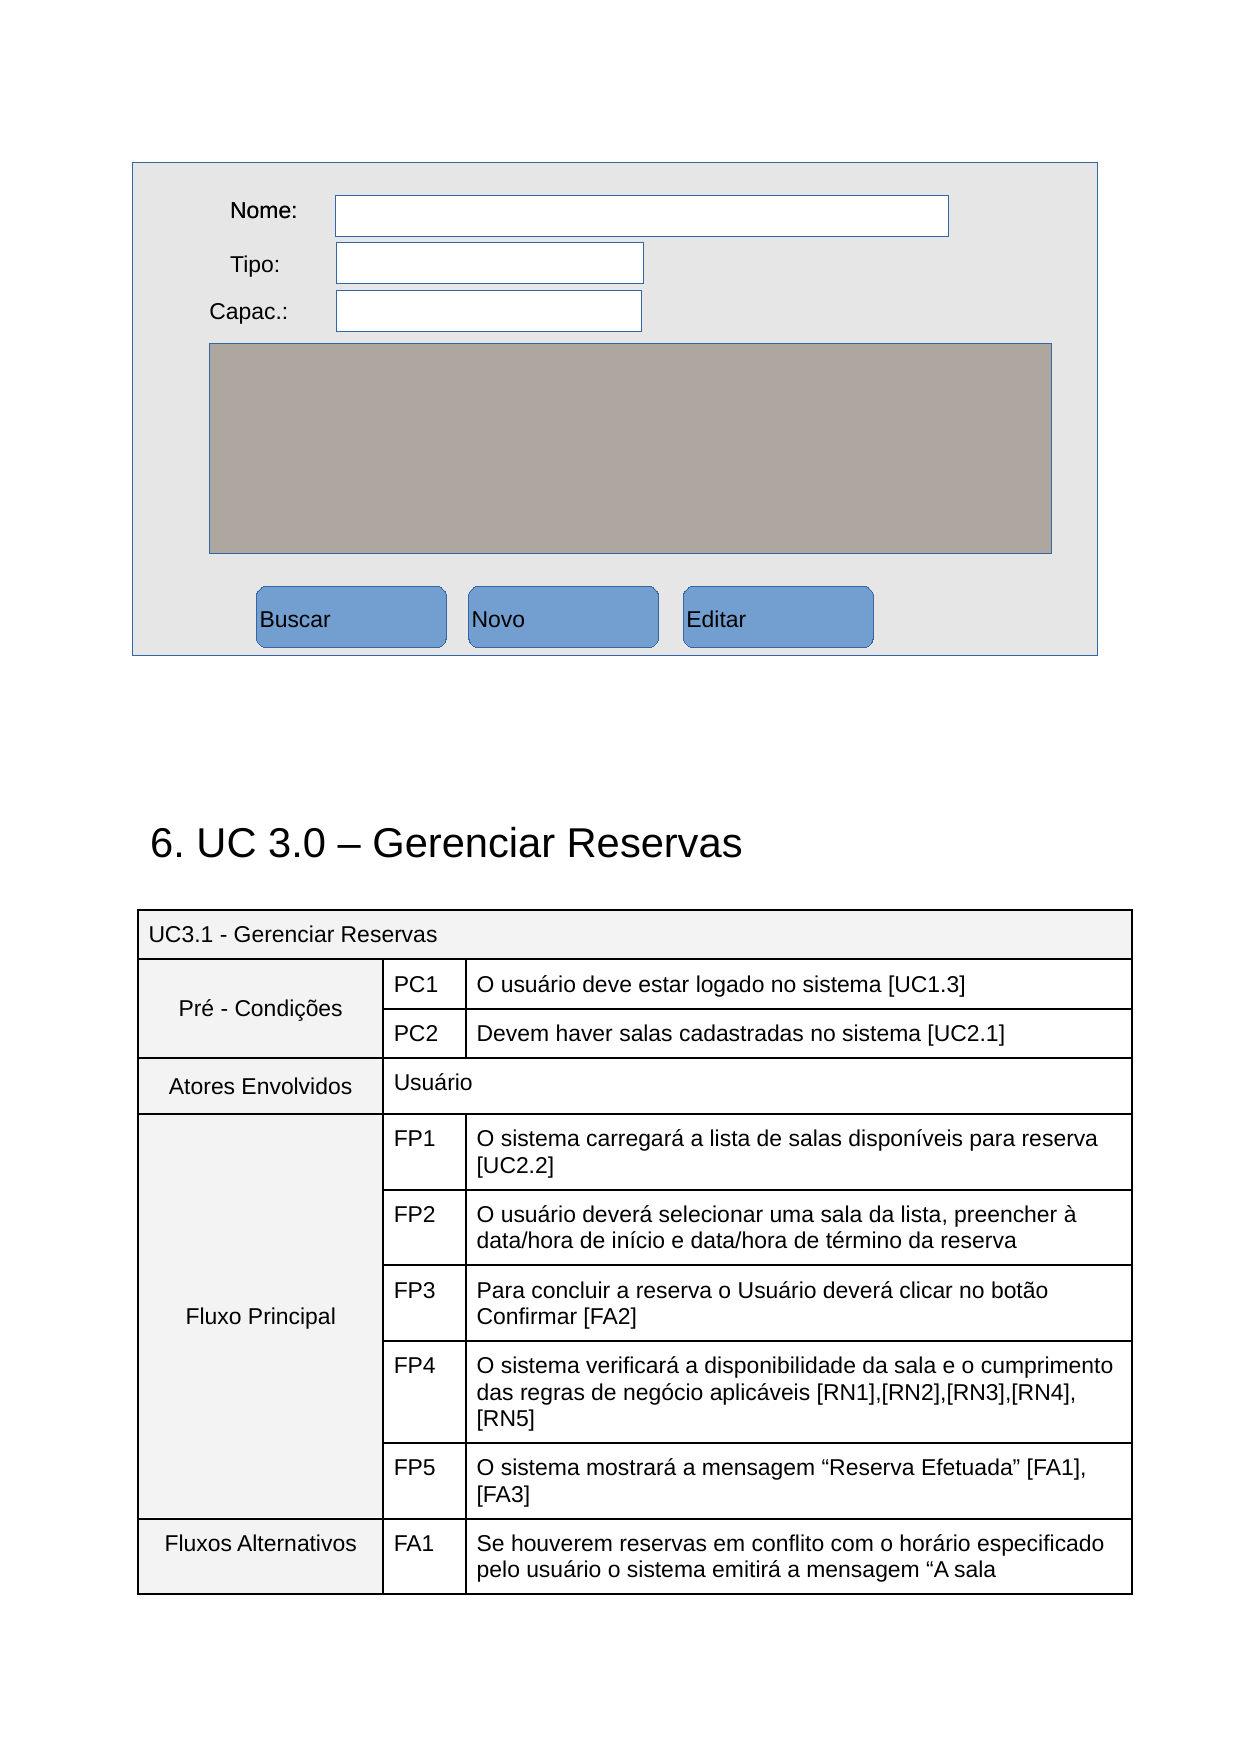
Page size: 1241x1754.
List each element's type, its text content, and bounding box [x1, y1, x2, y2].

table_cell Fluxos Alternativos [139, 1520, 382, 1593]
table_cell Pré - Condições [139, 960, 382, 1057]
table_cell FP2 [384, 1191, 465, 1264]
table_header UC3.1 - Gerenciar Reservas [139, 911, 1131, 958]
table_cell O usuário deverá selecionar uma sala da lista, preencher à data/hora de início e data/hora de término da reserva [467, 1191, 1131, 1264]
table_cell Para concluir a reserva o Usuário deverá clicar no botão Confirmar [FA2] [467, 1266, 1131, 1340]
table_cell PC2 [384, 1010, 465, 1057]
table_cell FP4 [384, 1342, 465, 1442]
table_cell Usuário [384, 1059, 1131, 1113]
table_cell Fluxo Principal [139, 1115, 382, 1517]
table_cell FP1 [384, 1115, 465, 1188]
table_cell FP3 [384, 1266, 465, 1340]
table_cell O sistema mostrará a mensagem “Reserva Efetuada” [FA1], [FA3] [467, 1444, 1131, 1517]
table_cell O sistema carregará a lista de salas disponíveis para reserva [UC2.2] [467, 1115, 1131, 1188]
table_cell FP5 [384, 1444, 465, 1517]
table_cell Atores Envolvidos [139, 1059, 382, 1113]
subtitle 6. UC 3.0 – Gerenciar Reservas [150, 818, 1090, 866]
table_cell Devem haver salas cadastradas no sistema [UC2.1] [467, 1010, 1131, 1057]
table_cell O sistema verificará a disponibilidade da sala e o cumprimento das regras de negócio aplicáveis [RN1],[RN2],[RN3],[RN4],[RN5] [467, 1342, 1131, 1442]
table_cell PC1 [384, 960, 465, 1007]
table_cell O usuário deve estar logado no sistema [UC1.3] [467, 960, 1131, 1007]
table_cell Se houverem reservas em conflito com o horário especificado pelo usuário o sistema emitirá a mensagem “A sala [467, 1520, 1131, 1593]
table_cell FA1 [384, 1520, 465, 1593]
